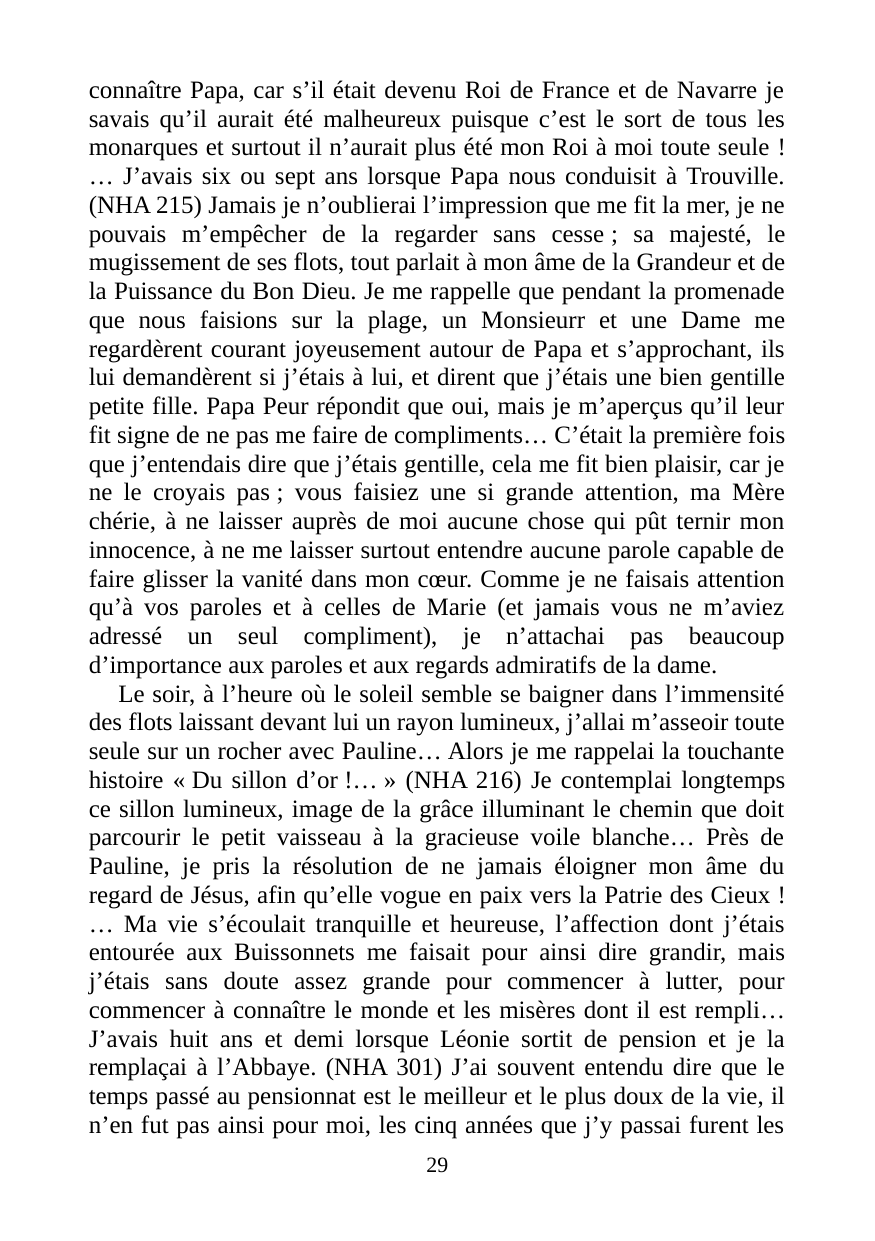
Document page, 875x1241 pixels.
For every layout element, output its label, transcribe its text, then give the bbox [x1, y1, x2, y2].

text connaître Papa, car s’il était devenu Roi de France et de Navarre je savais qu’il aurait été malheureux puisque c’est le sort de tous les monarques et surtout il n’aurait plus été mon Roi à moi toute seule !… J’avais six ou sept ans lorsque Papa nous conduisit à Trouville. (NHA 215) Jamais je n’oublierai l’impression que me fit la mer, je ne pouvais m’empêcher de la regarder sans cesse ; sa majesté, le mugissement de ses flots, tout parlait à mon âme de la Grandeur et de la Puissance du Bon Dieu. Je me rappelle que pendant la promenade que nous faisions sur la plage, un Monsieurr et une Dame me regardèrent courant joyeusement autour de Papa et s’approchant, ils lui demandèrent si j’étais à lui, et dirent que j’étais une bien gentille petite fille. Papa Peur répondit que oui, mais je m’aperçus qu’il leur fit signe de ne pas me faire de compliments… C’était la première fois que j’entendais dire que j’étais gentille, cela me fit bien plaisir, car je ne le croyais pas ; vous faisiez une si grande attention, ma Mère chérie, à ne laisser auprès de moi aucune chose qui pût ternir mon innocence, à ne me laisser surtout entendre aucune parole capable de faire glisser la vanité dans mon cœur. Comme je ne faisais attention qu’à vos paroles et à celles de Marie (et jamais vous ne m’aviez adressé un seul compliment), je n’attachai pas beaucoup d’importance aux paroles et aux regards admiratifs de la dame. [88, 75, 786, 679]
text Le soir, à l’heure où le soleil semble se baigner dans l’immensité des flots laissant devant lui un rayon lumineux, j’allai m’asseoir toute seule sur un rocher avec Pauline… Alors je me rappelai la touchante histoire « Du sillon d’or !… » (NHA 216) Je contemplai longtemps ce sillon lumineux, image de la grâce illuminant le chemin que doit parcourir le petit vaisseau à la gracieuse voile blanche… Près de Pauline, je pris la résolution de ne jamais éloigner mon âme du regard de Jésus, afin qu’elle vogue en paix vers la Patrie des Cieux !… Ma vie s’écoulait tranquille et heureuse, l’affection dont j’étais entourée aux Buissonnets me faisait pour ainsi dire grandir, mais j’étais sans doute assez grande pour commencer à lutter, pour commencer à connaître le monde et les misères dont il est rempli… J’avais huit ans et demi lorsque Léonie sortit de pension et je la remplaçai à l’Abbaye. (NHA 301) J’ai souvent entendu dire que le temps passé au pensionnat est le meilleur et le plus doux de la vie, il n’en fut pas ainsi pour moi, les cinq années que j’y passai furent les [88, 679, 786, 1139]
